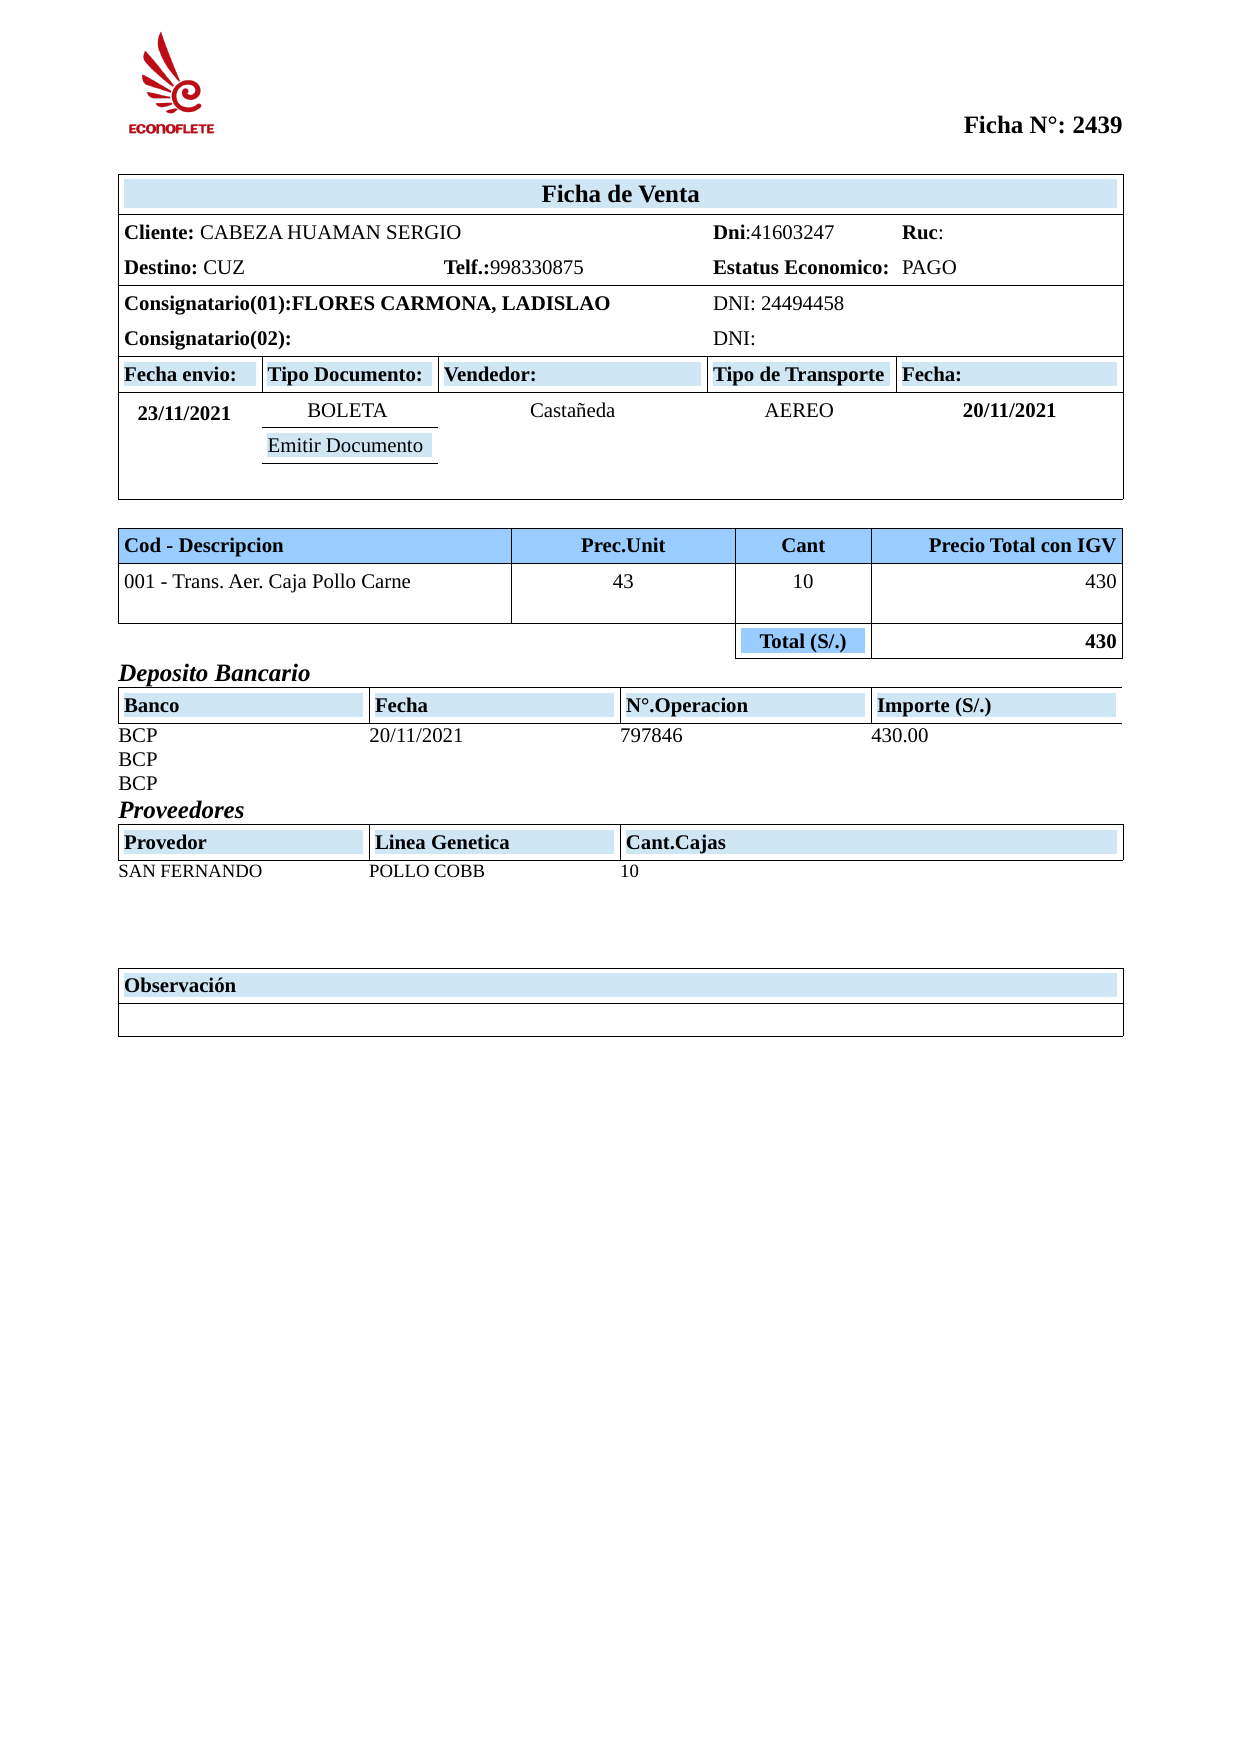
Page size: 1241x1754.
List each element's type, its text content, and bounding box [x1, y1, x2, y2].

table_cell Fecha envio: [119, 357, 262, 392]
table_cell PAGO [896, 249, 1123, 285]
table_cell Total (S/.) [736, 624, 871, 658]
table_cell Vendedor: [439, 357, 707, 392]
table_cell Cliente: CABEZA HUAMAN SERGIO [119, 215, 707, 249]
picture [118, 31, 225, 134]
table_header Observación [119, 969, 1123, 1003]
text Deposito Bancario [118, 658, 1122, 687]
table_header Cod - Descripcion [119, 529, 511, 563]
table_cell BCP [118, 747, 369, 771]
table_header Cant.Cajas [621, 825, 1123, 859]
table_cell 10 [736, 564, 871, 623]
text Proveedores [118, 795, 1122, 824]
table_cell Fecha: [897, 357, 1123, 392]
table_cell [620, 771, 871, 795]
table_cell Tipo Documento: [263, 357, 438, 392]
table_cell Estatus Economico: [707, 249, 896, 285]
table_cell BCP [118, 771, 369, 795]
table_cell 430.00 [871, 724, 1122, 747]
table_cell 10 [620, 861, 1123, 881]
table_header Prec.Unit [512, 529, 735, 563]
table_cell [620, 747, 871, 771]
table_cell Tipo de Transporte [708, 357, 896, 392]
table_cell [620, 946, 1123, 967]
table_cell Castañeda [438, 393, 707, 498]
table_cell [369, 747, 620, 771]
table_cell [620, 903, 1123, 924]
table_cell 430 [872, 624, 1122, 658]
table_cell 20/11/2021 [896, 393, 1123, 498]
table_cell 001 - Trans. Aer. Caja Pollo Carne [119, 564, 511, 623]
table_cell [871, 771, 1122, 795]
table_cell [118, 946, 369, 967]
table_cell Destino: CUZ [119, 249, 438, 285]
table_cell SAN FERNANDO [118, 861, 369, 881]
table_cell 430 [872, 564, 1122, 623]
table_cell [620, 881, 1123, 903]
table_cell BOLETA [262, 393, 438, 427]
table_cell [118, 924, 369, 946]
table_cell 797846 [620, 724, 871, 747]
table_header Ficha de Venta [119, 175, 1123, 214]
table_header N°.Operacion [621, 688, 871, 723]
table_cell Consignatario(02): [119, 321, 707, 356]
table_header Provedor [119, 825, 369, 859]
table_header Precio Total con IGV [872, 529, 1122, 563]
table_cell [118, 903, 369, 924]
table_header Cant [736, 529, 871, 563]
table_cell 23/11/2021 [119, 393, 262, 498]
table_cell BCP [118, 724, 369, 747]
table_cell [262, 464, 438, 498]
table_header Importe (S/.) [872, 688, 1122, 723]
table_cell [118, 624, 511, 658]
table_cell POLLO COBB [369, 861, 620, 881]
table_cell [369, 946, 620, 967]
table_header Fecha [370, 688, 620, 723]
table_cell Telf.:998330875 [438, 249, 707, 285]
table_cell [369, 771, 620, 795]
table_cell [119, 1004, 1123, 1036]
table_cell [511, 624, 735, 658]
table_cell Ruc: [896, 215, 1123, 249]
table_header Linea Genetica [370, 825, 620, 859]
table_cell [369, 924, 620, 946]
table_cell 43 [512, 564, 735, 623]
table_cell [118, 881, 369, 903]
table_cell [369, 903, 620, 924]
table_cell 20/11/2021 [369, 724, 620, 747]
table_cell Consignatario(01):FLORES CARMONA, LADISLAO [119, 286, 707, 321]
table_header Banco [119, 688, 369, 723]
table_cell [620, 924, 1123, 946]
table_cell DNI: 24494458 [707, 286, 1123, 321]
table_cell [369, 881, 620, 903]
table_cell AEREO [707, 393, 896, 498]
table_cell Emitir Documento [262, 428, 438, 463]
table_cell [871, 747, 1122, 771]
table_cell Dni:41603247 [707, 215, 896, 249]
table_cell DNI: [707, 321, 1123, 356]
